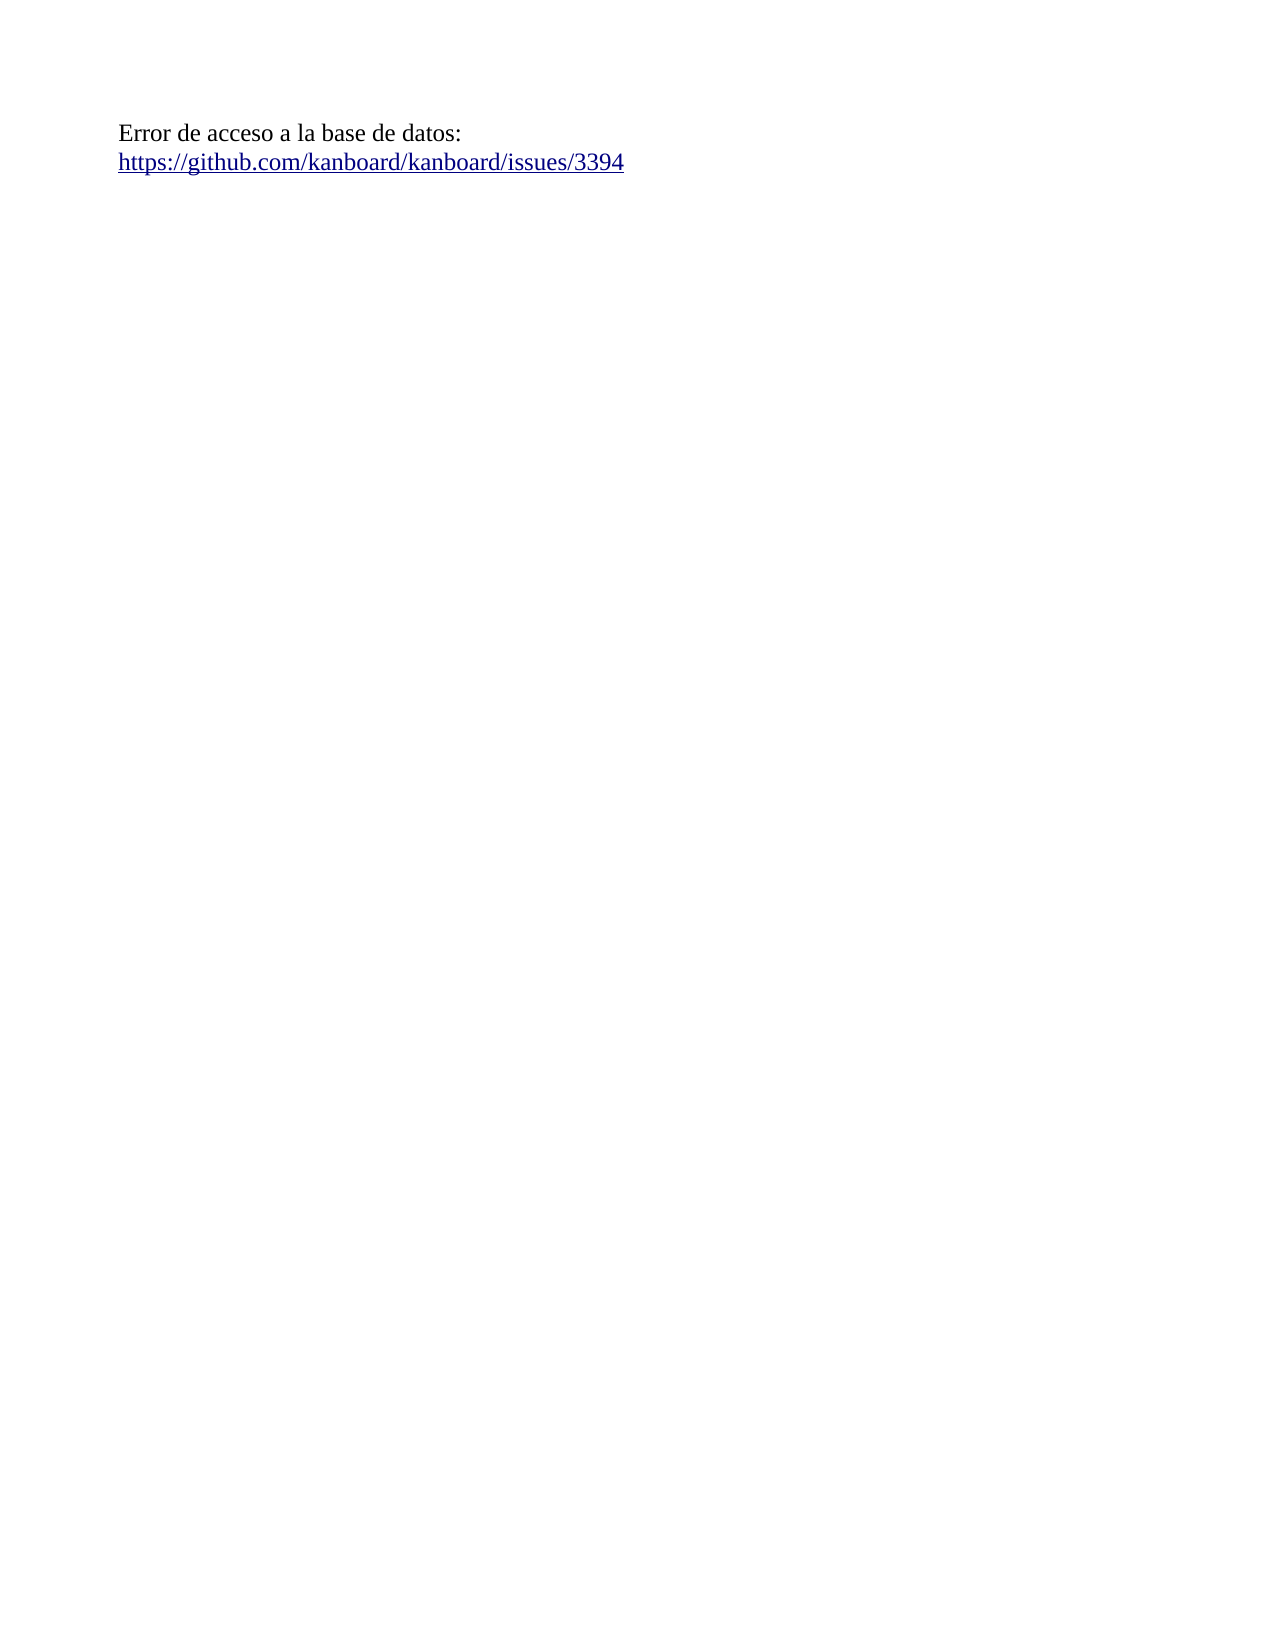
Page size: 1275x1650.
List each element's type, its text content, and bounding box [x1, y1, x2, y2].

text Error de acceso a la base de datos: [118, 118, 1157, 147]
text https://github.com/kanboard/kanboard/issues/3394 [118, 147, 1157, 176]
